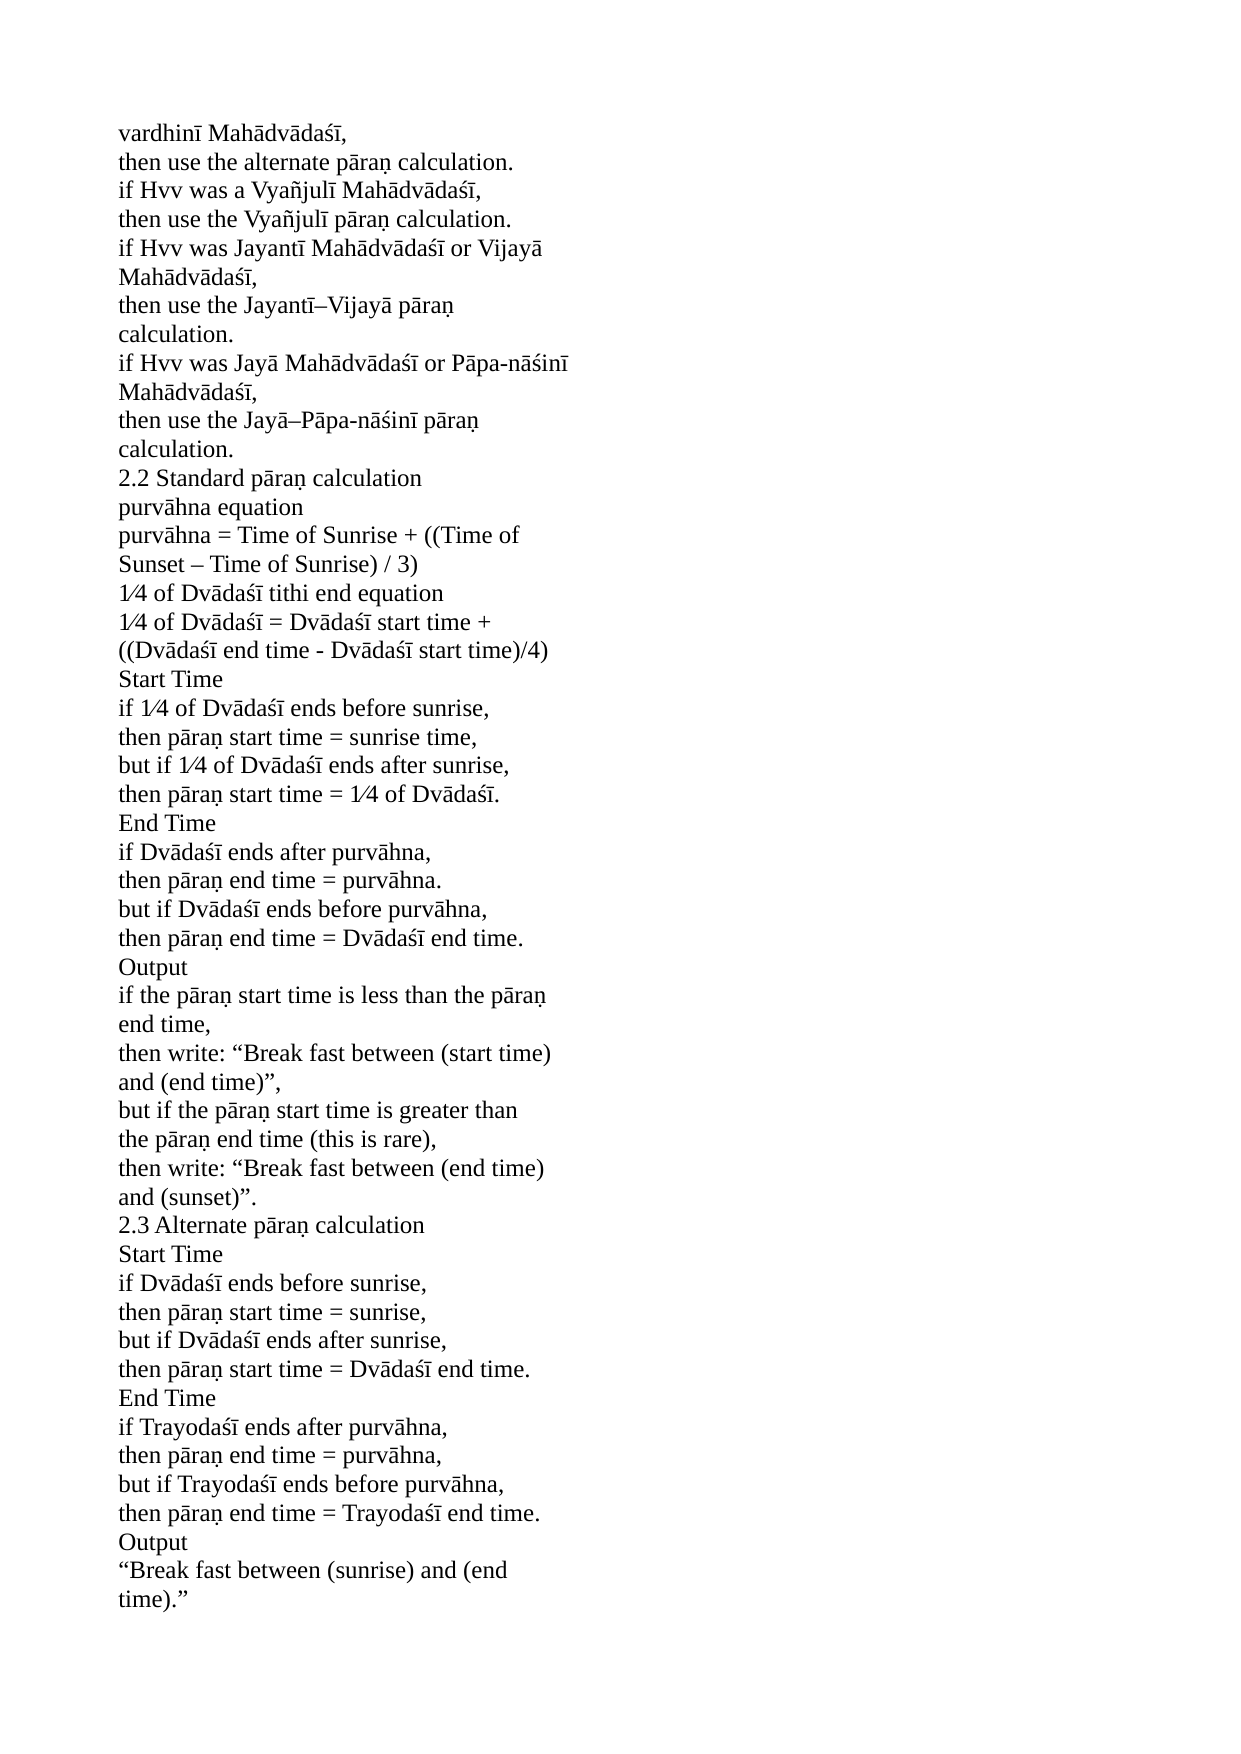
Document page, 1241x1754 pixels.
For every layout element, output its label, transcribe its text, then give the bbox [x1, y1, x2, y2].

text then use the alternate pāraṇ calculation. [118, 147, 1122, 176]
text calculation. [118, 434, 1122, 463]
text but if the pāraṇ start time is greater than [118, 1096, 1122, 1124]
text if Hvv was a Vyañjulī Mahādvādaśī, [118, 176, 1122, 204]
text but if Dvādaśī ends after sunrise, [118, 1326, 1122, 1354]
text then write: “Break fast between (start time) [118, 1038, 1122, 1067]
text ((Dvādaśī end time - Dvādaśī start time)/4) [118, 636, 1122, 664]
text if Dvādaśī ends after purvāhna, [118, 837, 1122, 866]
text then pāraṇ start time = Dvādaśī end time. [118, 1354, 1122, 1383]
text calculation. [118, 319, 1122, 348]
text then pāraṇ end time = purvāhna. [118, 866, 1122, 894]
text and (end time)”, [118, 1067, 1122, 1096]
text Output [118, 1527, 1122, 1556]
text if the pāraṇ start time is less than the pāraṇ [118, 981, 1122, 1009]
text end time, [118, 1009, 1122, 1038]
text purvāhna equation [118, 492, 1122, 521]
text 1⁄4 of Dvādaśī = Dvādaśī start time + [118, 607, 1122, 636]
text then pāraṇ start time = sunrise, [118, 1297, 1122, 1326]
text Mahādvādaśī, [118, 377, 1122, 406]
text if 1⁄4 of Dvādaśī ends before sunrise, [118, 693, 1122, 722]
text 1⁄4 of Dvādaśī tithi end equation [118, 578, 1122, 607]
text then use the Jayā–Pāpa-nāśinī pāraṇ [118, 406, 1122, 434]
text but if Dvādaśī ends before purvāhna, [118, 894, 1122, 923]
text 2.2 Standard pāraṇ calculation [118, 463, 1122, 492]
text 2.3 Alternate pāraṇ calculation [118, 1211, 1122, 1239]
text then write: “Break fast between (end time) [118, 1153, 1122, 1182]
text the pāraṇ end time (this is rare), [118, 1124, 1122, 1153]
text End Time [118, 808, 1122, 837]
text Output [118, 952, 1122, 981]
text then pāraṇ end time = Dvādaśī end time. [118, 923, 1122, 952]
text if Hvv was Jayantī Mahādvādaśī or Vijayā [118, 233, 1122, 262]
text if Hvv was Jayā Mahādvādaśī or Pāpa-nāśinī [118, 348, 1122, 377]
text and (sunset)”. [118, 1182, 1122, 1211]
text if Trayodaśī ends after purvāhna, [118, 1412, 1122, 1441]
text then pāraṇ end time = Trayodaśī end time. [118, 1498, 1122, 1527]
text but if Trayodaśī ends before purvāhna, [118, 1469, 1122, 1498]
text but if 1⁄4 of Dvādaśī ends after sunrise, [118, 751, 1122, 779]
text Start Time [118, 664, 1122, 693]
text Mahādvādaśī, [118, 262, 1122, 291]
text “Break fast between (sunrise) and (end [118, 1556, 1122, 1584]
text Start Time [118, 1239, 1122, 1268]
text then pāraṇ start time = sunrise time, [118, 722, 1122, 751]
text then pāraṇ start time = 1⁄4 of Dvādaśī. [118, 779, 1122, 808]
text then pāraṇ end time = purvāhna, [118, 1441, 1122, 1469]
text purvāhna = Time of Sunrise + ((Time of [118, 521, 1122, 549]
text time).” [118, 1584, 1122, 1613]
text vardhinī Mahādvādaśī, [118, 118, 1122, 147]
text Sunset – Time of Sunrise) / 3) [118, 549, 1122, 578]
text then use the Vyañjulī pāraṇ calculation. [118, 204, 1122, 233]
text if Dvādaśī ends before sunrise, [118, 1268, 1122, 1297]
text End Time [118, 1383, 1122, 1412]
text then use the Jayantī–Vijayā pāraṇ [118, 291, 1122, 319]
